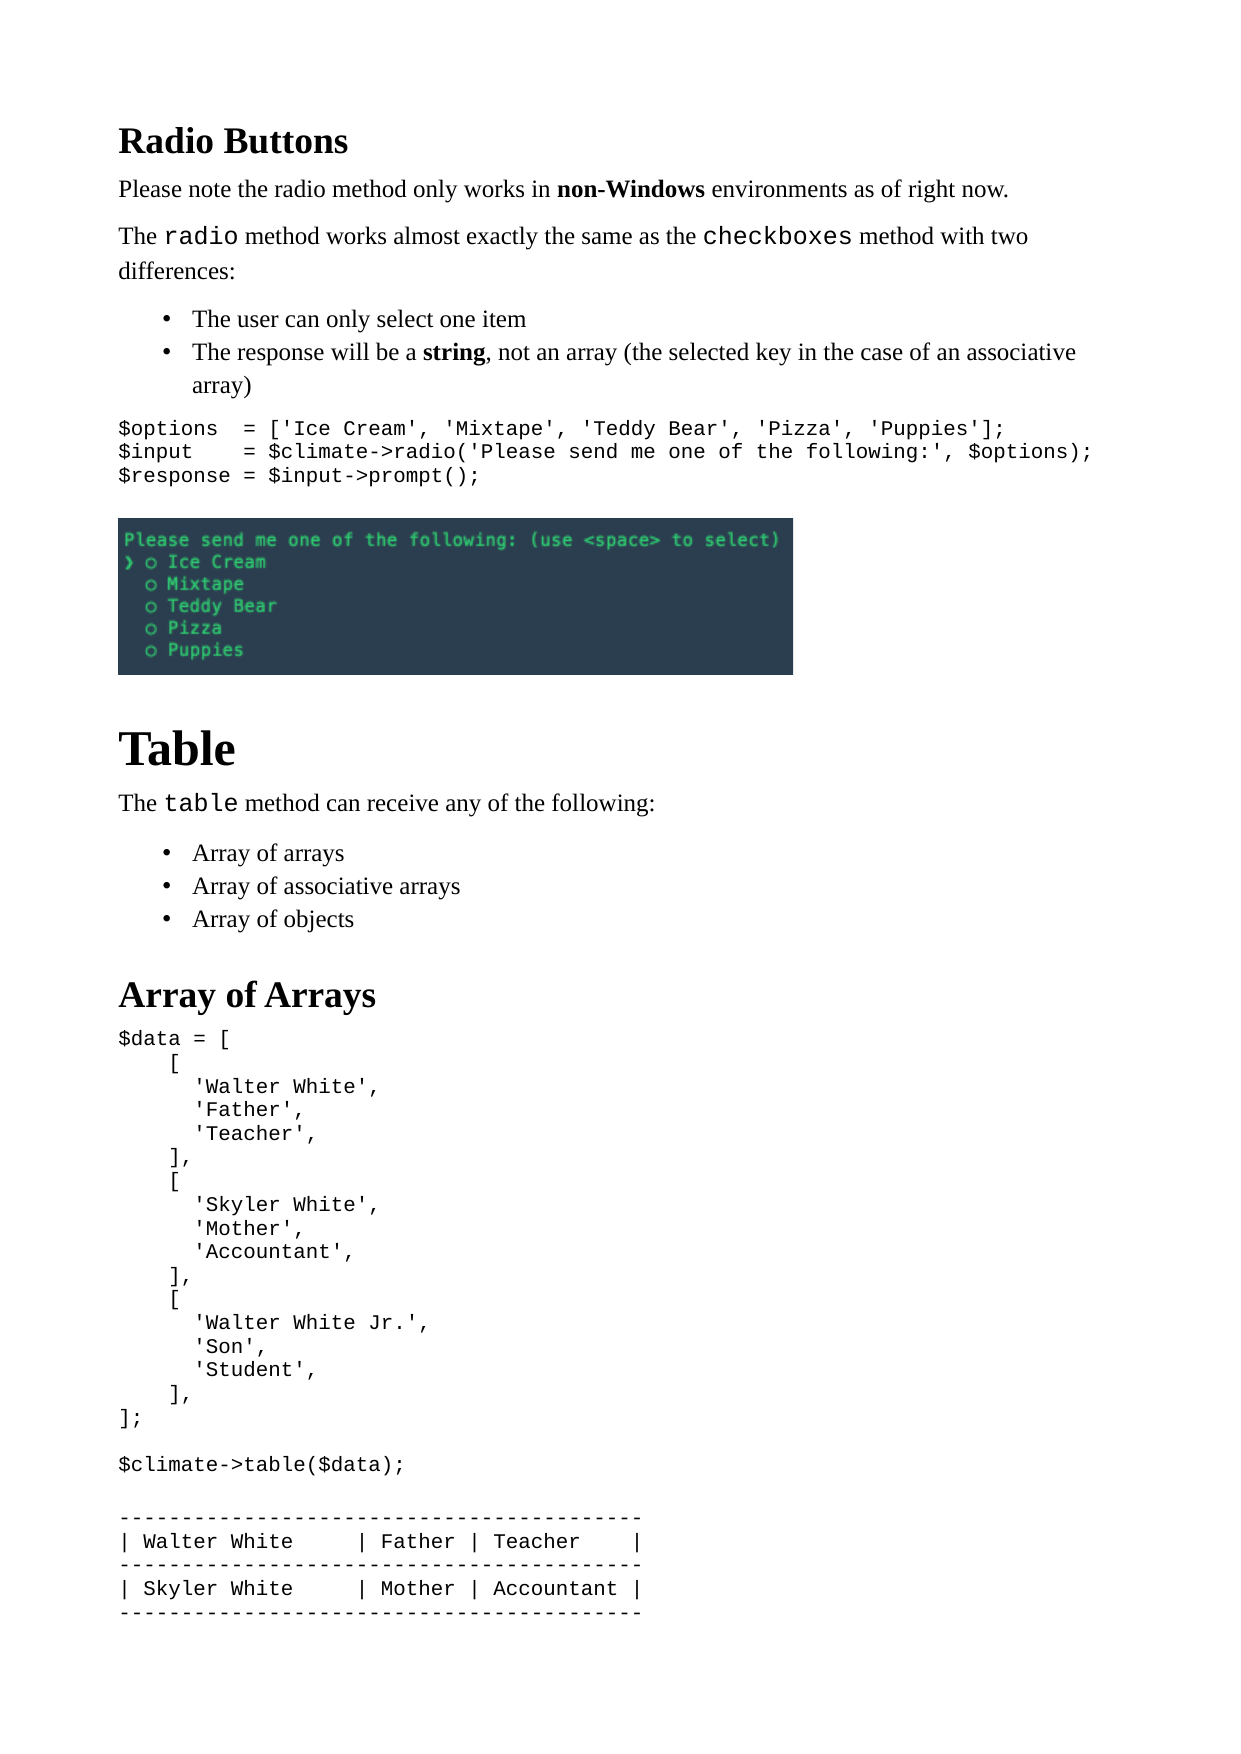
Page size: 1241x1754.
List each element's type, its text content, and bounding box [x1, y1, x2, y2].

list Array of associative arrays [162, 871, 1122, 900]
list Array of arrays [162, 838, 1122, 867]
text 'Student', [118, 1359, 1122, 1383]
text ], [118, 1383, 1122, 1407]
text $options = ['Ice Cream', 'Mixtape', 'Teddy Bear', 'Pizza', 'Puppies']; [118, 418, 1122, 441]
text [ [118, 1052, 1122, 1076]
text [ [118, 1170, 1122, 1194]
text 'Mother', [118, 1217, 1122, 1241]
text | Skyler White | Mother | Accountant | [118, 1578, 1122, 1602]
text ------------------------------------------ [118, 1507, 1122, 1531]
text 'Skyler White', [118, 1194, 1122, 1217]
text The radio method works almost exactly the same as the checkboxes method with two differences: [118, 221, 1122, 285]
subtitle Array of Arrays [118, 973, 1122, 1016]
text ], [118, 1147, 1122, 1170]
text $input = $climate->radio('Please send me one of the following:', $options); [118, 441, 1122, 465]
list The user can only select one item [162, 304, 1122, 333]
subtitle Table [118, 718, 1122, 776]
list Array of objects [162, 904, 1122, 933]
text [ [118, 1288, 1122, 1312]
text 'Accountant', [118, 1241, 1122, 1265]
text ]; [118, 1407, 1122, 1430]
text 'Walter White', [118, 1076, 1122, 1099]
text Please note the radio method only works in non-Windows environments as of right now. [118, 174, 1122, 202]
text ------------------------------------------ [118, 1602, 1122, 1625]
picture [118, 518, 794, 675]
text $response = $input->prompt(); [118, 465, 1122, 489]
list The response will be a string, not an array (the selected key in the case of an associative array) [162, 337, 1122, 399]
text 'Father', [118, 1099, 1122, 1123]
text 'Teacher', [118, 1123, 1122, 1147]
subtitle Radio Buttons [118, 118, 1122, 161]
text | Walter White | Father | Teacher | [118, 1531, 1122, 1554]
text $climate->table($data); [118, 1454, 1122, 1478]
text The table method can receive any of the following: [118, 788, 1122, 819]
text 'Son', [118, 1336, 1122, 1359]
text $data = [ [118, 1028, 1122, 1052]
text ], [118, 1265, 1122, 1288]
text ------------------------------------------ [118, 1554, 1122, 1578]
text 'Walter White Jr.', [118, 1312, 1122, 1336]
